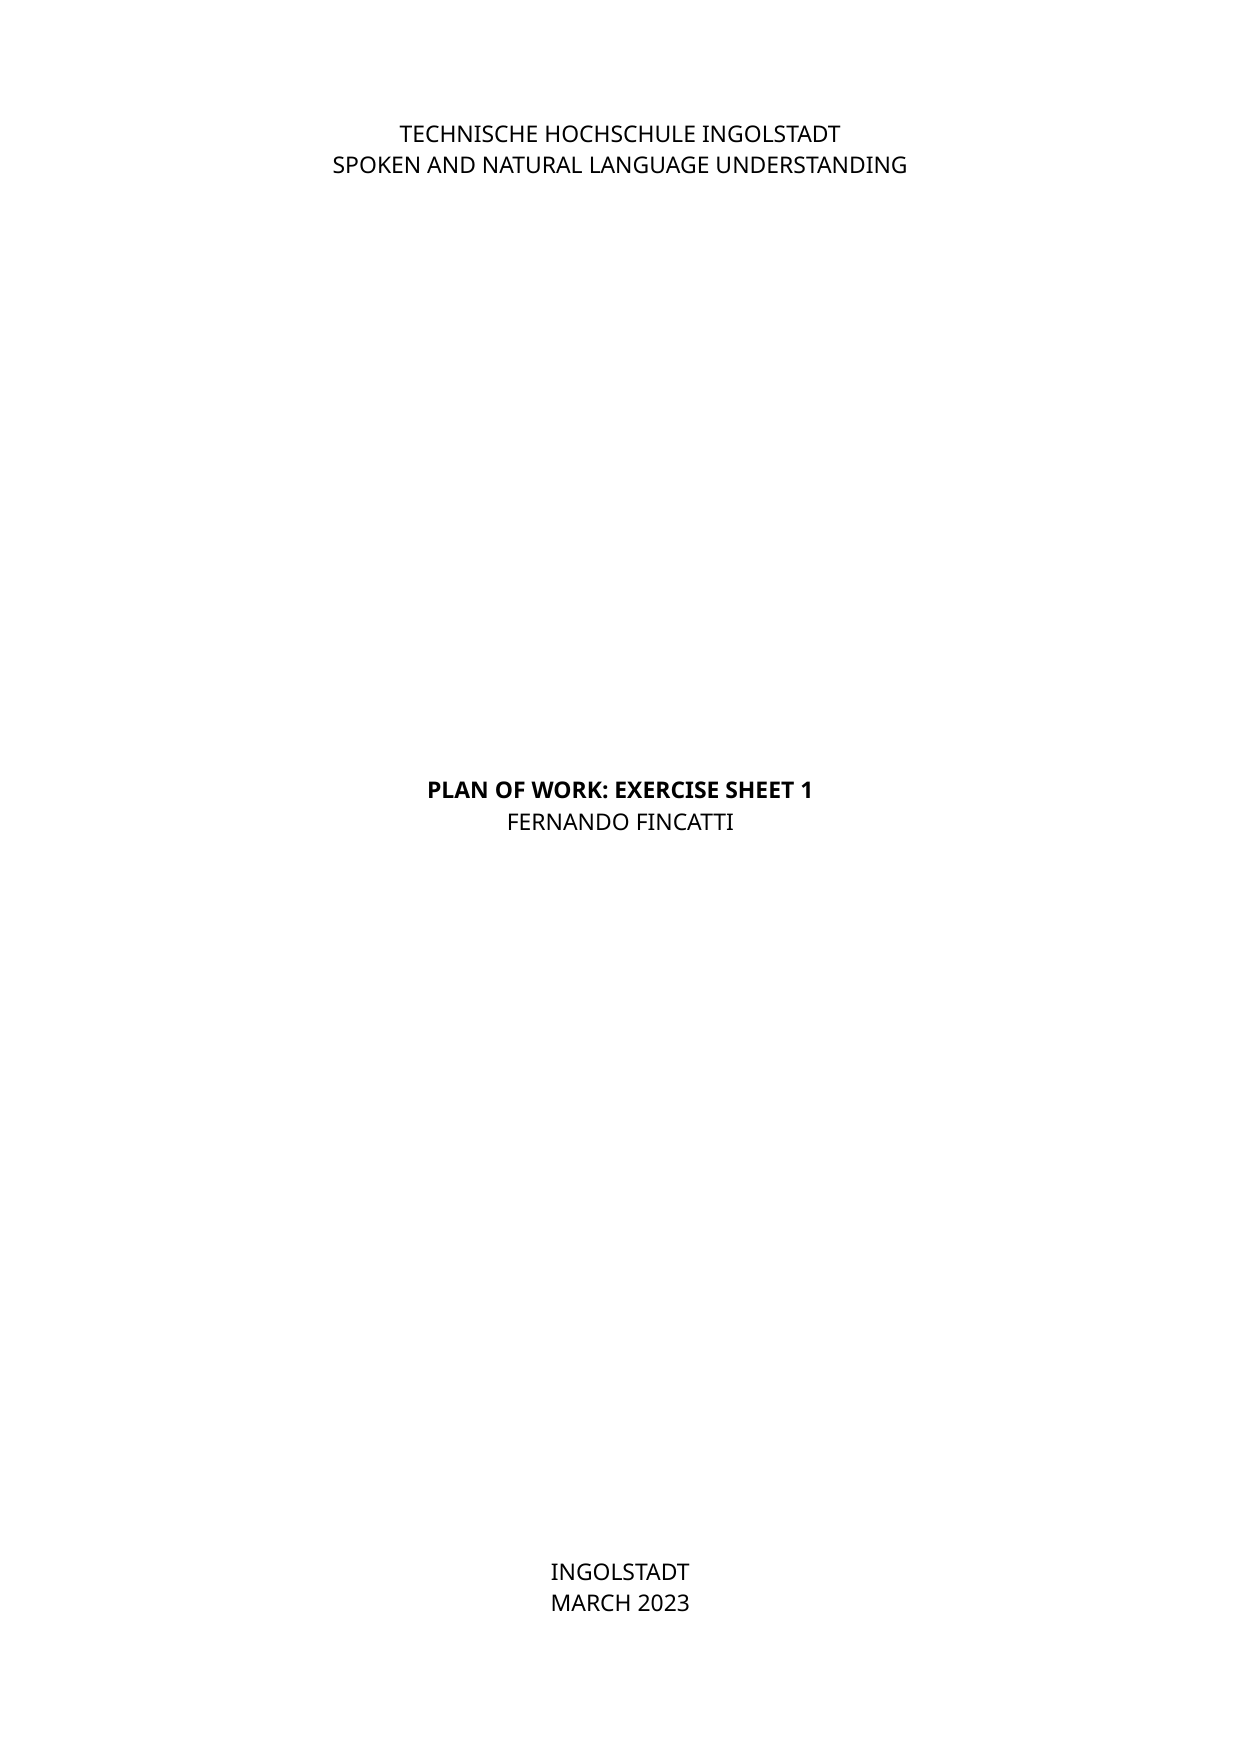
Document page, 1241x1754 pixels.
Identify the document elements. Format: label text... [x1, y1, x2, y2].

text PLAN OF WORK: EXERCISE SHEET 1 [118, 774, 1122, 806]
text FERNANDO FINCATTI [118, 806, 1122, 837]
text SPOKEN AND NATURAL LANGUAGE UNDERSTANDING [118, 149, 1122, 181]
text TECHNISCHE HOCHSCHULE INGOLSTADT [118, 118, 1122, 149]
text INGOLSTADT [118, 1556, 1122, 1587]
text MARCH 2023 [118, 1587, 1122, 1618]
